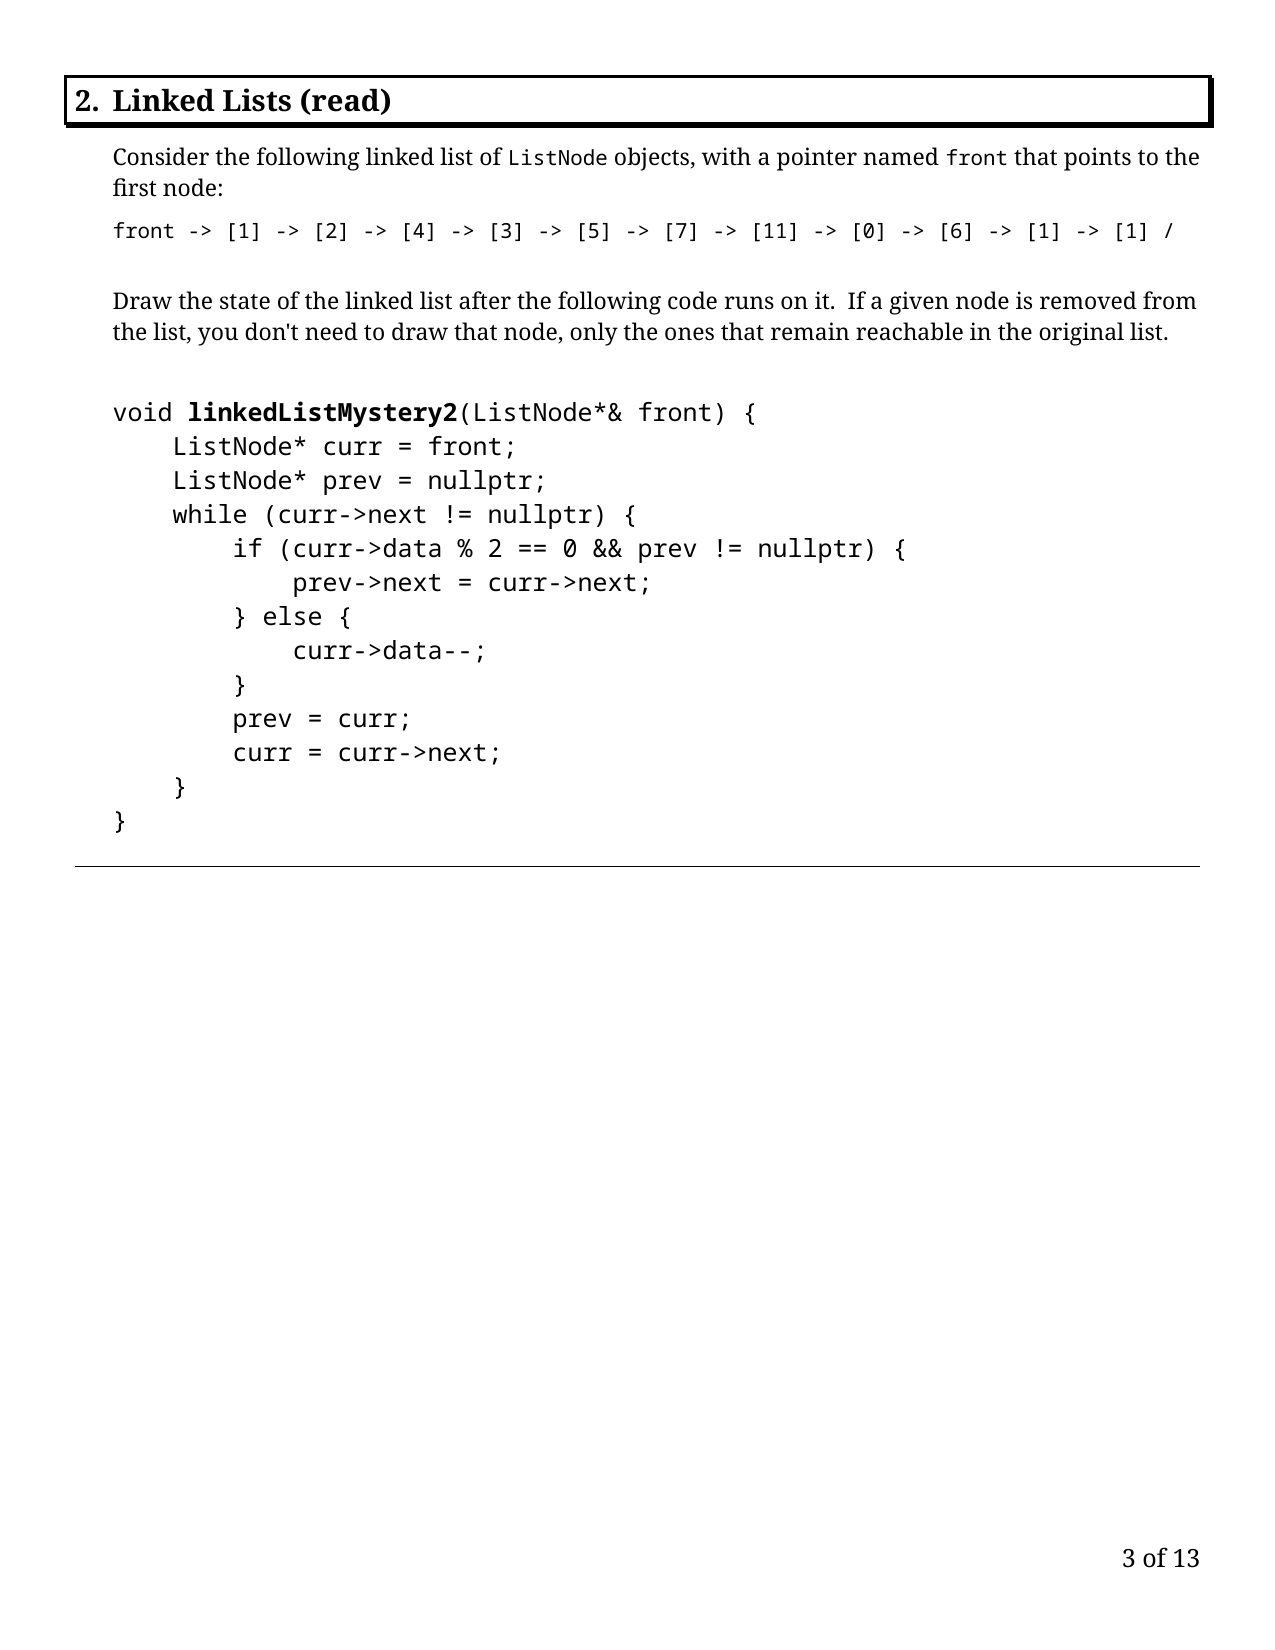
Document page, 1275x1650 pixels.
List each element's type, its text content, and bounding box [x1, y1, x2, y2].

text ListNode* curr = front; [112, 428, 1200, 462]
text prev = curr; [112, 701, 1200, 735]
text void linkedListMystery2(ListNode*& front) { [112, 394, 1200, 428]
text while (curr->next != nullptr) { [112, 496, 1200, 530]
text } [112, 667, 1200, 701]
subtitle 2. Linked Lists (read) [67, 78, 1208, 122]
text curr->data--; [112, 633, 1200, 667]
text } [112, 769, 1200, 803]
text Draw the state of the linked list after the following code runs on it. If a given node is removed from the list, you don't need to draw that node, only the ones that remain reachable in the original list. [112, 285, 1200, 348]
text } else { [112, 598, 1200, 633]
text Consider the following linked list of ListNode objects, with a pointer named front that points to the first node: [112, 141, 1200, 203]
text ListNode* prev = nullptr; [112, 462, 1200, 496]
text front -> [1] -> [2] -> [4] -> [3] -> [5] -> [7] -> [11] -> [0] -> [6] -> [1] -> [1] / [112, 216, 1200, 244]
text } [112, 803, 1200, 837]
text curr = curr->next; [112, 735, 1200, 769]
text if (curr->data % 2 == 0 && prev != nullptr) { [112, 530, 1200, 564]
text prev->next = curr->next; [112, 564, 1200, 598]
